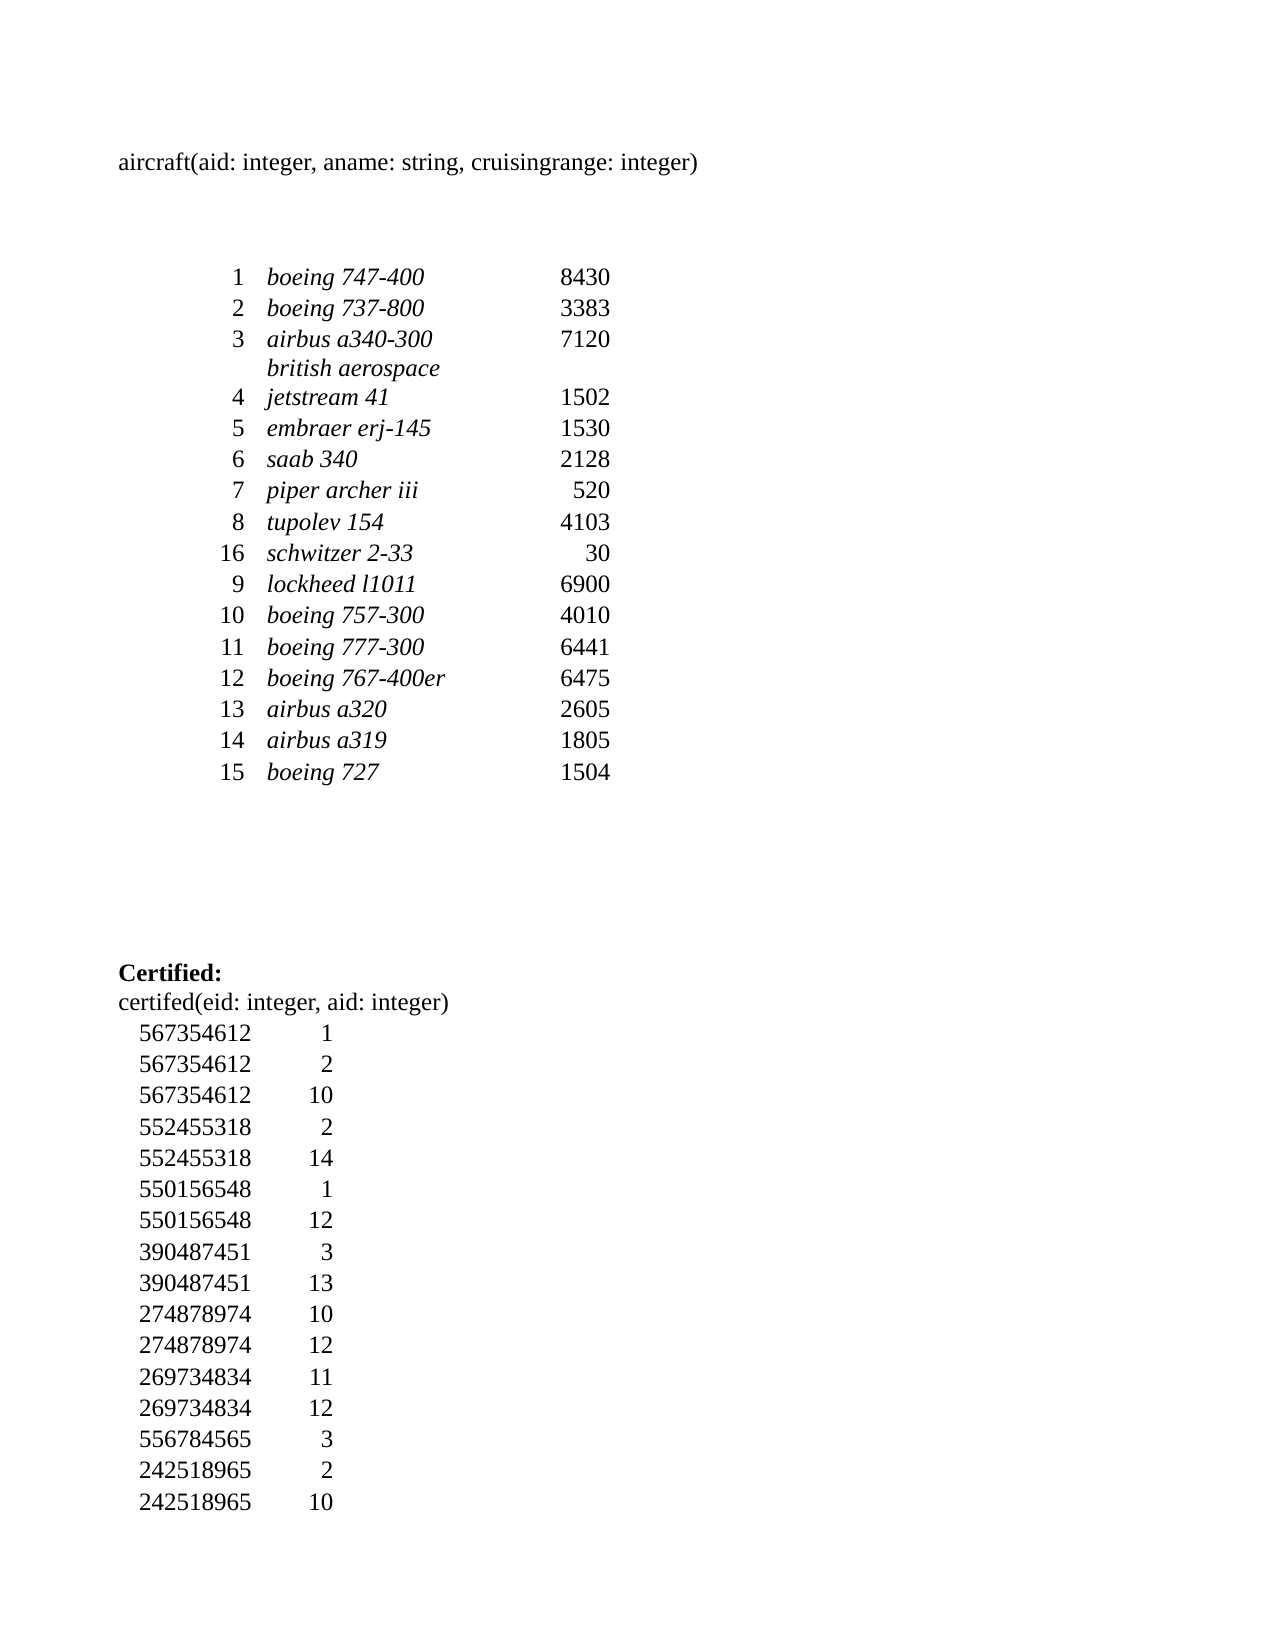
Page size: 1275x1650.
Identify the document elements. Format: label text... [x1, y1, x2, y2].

table_cell 12 [263, 1328, 344, 1359]
table_cell 1 [263, 1172, 344, 1203]
text certifed(eid: integer, aid: integer) [118, 987, 1157, 1016]
table_cell 4103 [519, 504, 621, 536]
table_cell 11 [150, 629, 255, 661]
table_cell 3 [150, 322, 255, 353]
table_cell 6 [150, 442, 255, 473]
table_cell 4 [150, 353, 255, 411]
table_cell airbus a320 [255, 692, 519, 723]
table_cell 14 [263, 1141, 344, 1172]
table_cell 2 [263, 1047, 344, 1078]
table_cell embraer erj-145 [255, 411, 519, 442]
table_cell 552455318 [117, 1141, 263, 1172]
table_cell boeing 777-300 [255, 629, 519, 661]
table_cell schwitzer 2-33 [255, 536, 519, 567]
table_cell 9 [150, 567, 255, 598]
table_cell 4010 [519, 598, 621, 629]
table_cell 30 [519, 536, 621, 567]
table_cell 269734834 [117, 1359, 263, 1391]
table_cell airbus a340-300 [255, 322, 519, 353]
table_cell boeing 767-400er [255, 661, 519, 692]
table_cell 10 [263, 1484, 344, 1516]
table_cell 3 [263, 1422, 344, 1453]
table_cell 1805 [519, 723, 621, 754]
table_cell 550156548 [117, 1203, 263, 1234]
table_cell tupolev 154 [255, 504, 519, 536]
table_cell 10 [263, 1078, 344, 1109]
table_cell 274878974 [117, 1297, 263, 1328]
table_header 1 [263, 1016, 344, 1047]
table_cell boeing 757-300 [255, 598, 519, 629]
table_cell 12 [263, 1203, 344, 1234]
table_cell 1530 [519, 411, 621, 442]
table_cell 10 [263, 1297, 344, 1328]
table_cell 2605 [519, 692, 621, 723]
table_cell 552455318 [117, 1109, 263, 1141]
table_cell 2 [150, 291, 255, 322]
table_cell 13 [263, 1266, 344, 1297]
table_cell 2128 [519, 442, 621, 473]
text aircraft(aid: integer, aname: string, cruisingrange: integer) [118, 147, 1157, 176]
table_cell 10 [150, 598, 255, 629]
table_cell lockheed l1011 [255, 567, 519, 598]
table_cell 14 [150, 723, 255, 754]
table_cell boeing 737-800 [255, 291, 519, 322]
table_header boeing 747-400 [255, 204, 519, 291]
table_cell saab 340 [255, 442, 519, 473]
table_cell 242518965 [117, 1453, 263, 1484]
table_cell airbus a319 [255, 723, 519, 754]
table_cell 567354612 [117, 1078, 263, 1109]
table_cell 15 [150, 754, 255, 786]
table_cell 7 [150, 473, 255, 504]
table_cell 6900 [519, 567, 621, 598]
table_cell 11 [263, 1359, 344, 1391]
table_cell 12 [150, 661, 255, 692]
table_cell british aerospace jetstream 41 [255, 353, 519, 411]
table_header 1 [150, 204, 255, 291]
table_cell 5 [150, 411, 255, 442]
table_cell 3383 [519, 291, 621, 322]
table_cell 2 [263, 1109, 344, 1141]
table_header 567354612 [117, 1016, 263, 1047]
table_cell 1502 [519, 353, 621, 411]
table_cell boeing 727 [255, 754, 519, 786]
table_cell 556784565 [117, 1422, 263, 1453]
table_cell 390487451 [117, 1266, 263, 1297]
table_cell piper archer iii [255, 473, 519, 504]
table_cell 6441 [519, 629, 621, 661]
table_cell 6475 [519, 661, 621, 692]
table_cell 2 [263, 1453, 344, 1484]
table_cell 269734834 [117, 1391, 263, 1422]
table_cell 13 [150, 692, 255, 723]
table_cell 3 [263, 1234, 344, 1266]
table_cell 16 [150, 536, 255, 567]
table_cell 7120 [519, 322, 621, 353]
table_cell 242518965 [117, 1484, 263, 1516]
table_cell 567354612 [117, 1047, 263, 1078]
table_cell 390487451 [117, 1234, 263, 1266]
table_header 8430 [519, 204, 621, 291]
table_cell 1504 [519, 754, 621, 786]
table_cell 520 [519, 473, 621, 504]
text Certified: [118, 958, 1157, 987]
table_cell 12 [263, 1391, 344, 1422]
table_cell 8 [150, 504, 255, 536]
table_cell 550156548 [117, 1172, 263, 1203]
table_cell 274878974 [117, 1328, 263, 1359]
